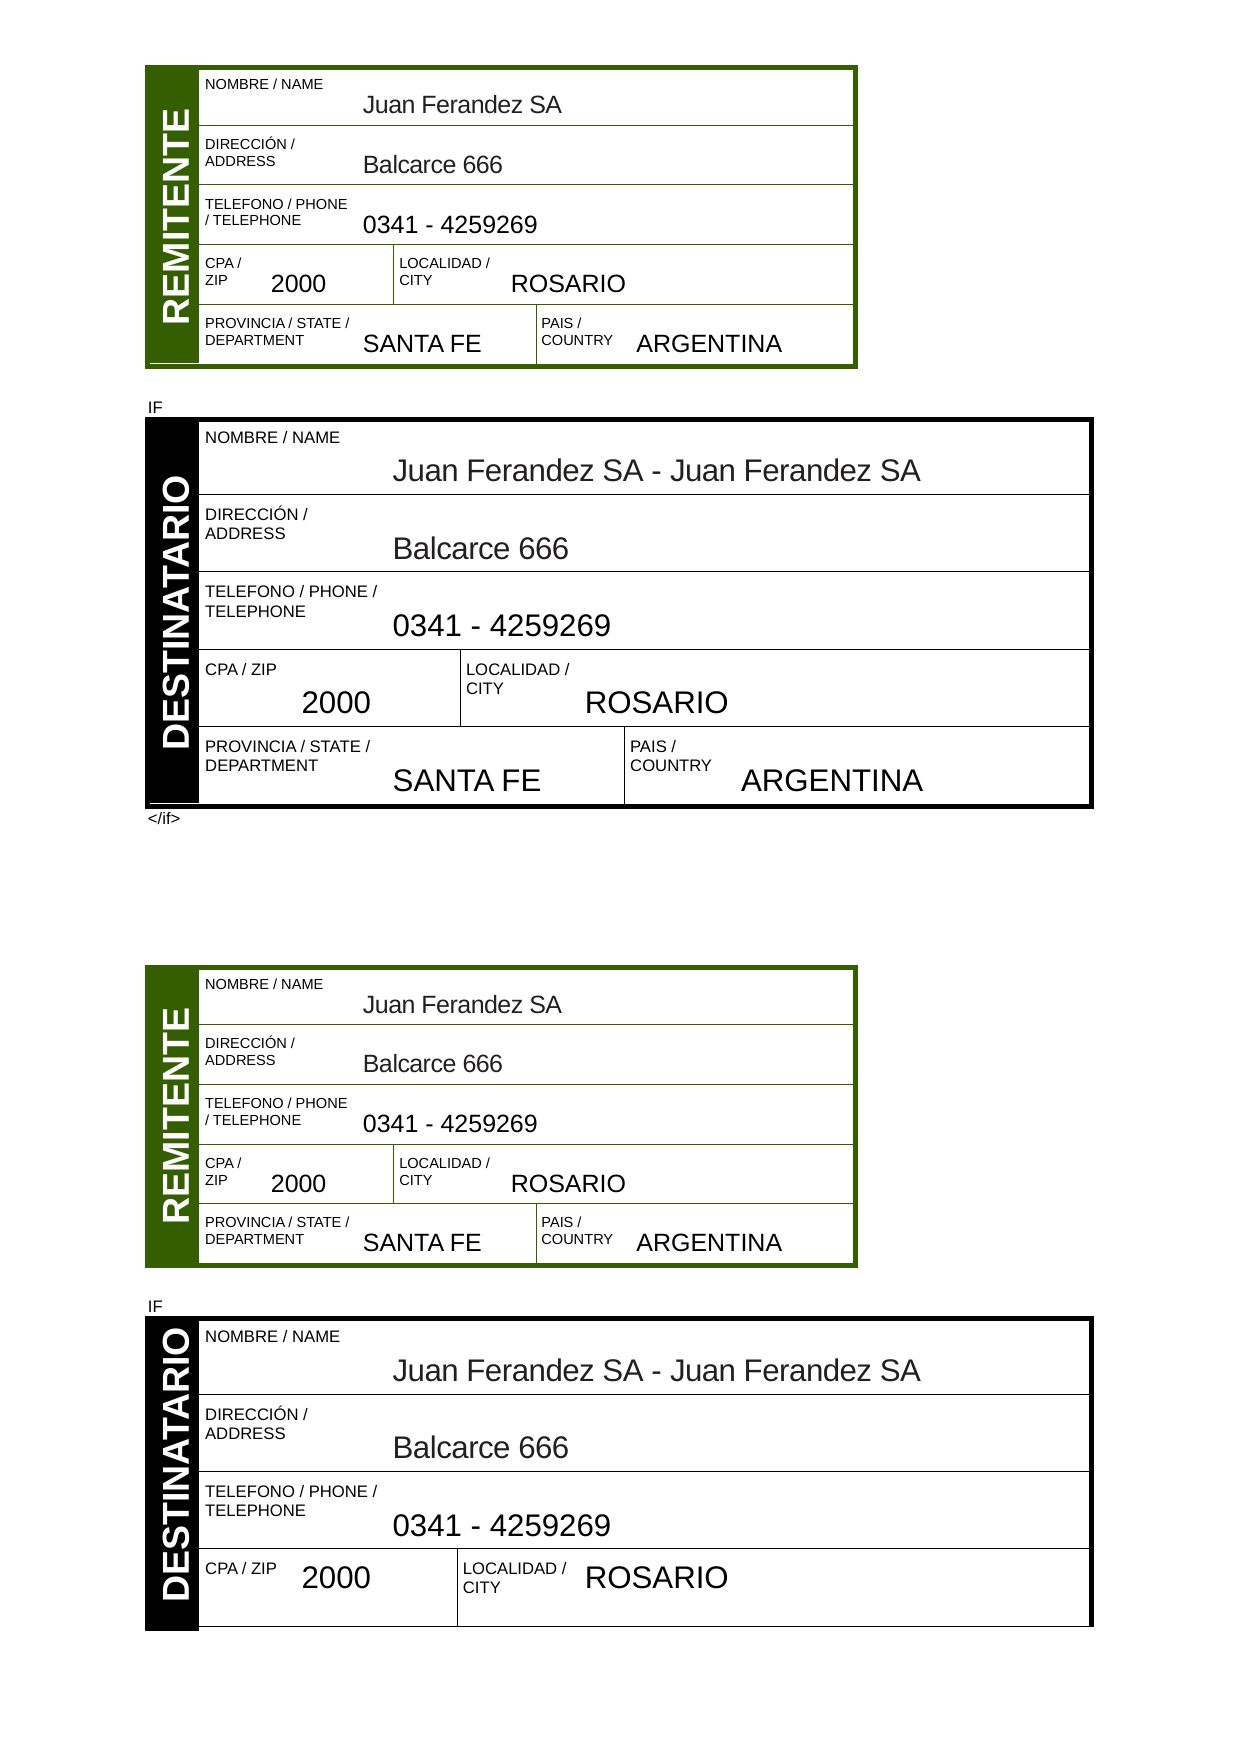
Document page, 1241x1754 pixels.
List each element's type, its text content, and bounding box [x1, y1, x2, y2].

table_cell DIRECCIÓN / ADDRESS [199, 126, 357, 184]
table_cell TELEFONO / PHONE / TELEPHONE [199, 1472, 387, 1548]
table_cell 2000 [265, 245, 393, 304]
text IF [148, 1297, 1093, 1316]
table_cell LOCALIDAD / CITY [461, 650, 579, 726]
table_cell DIRECCIÓN / ADDRESS [199, 1025, 357, 1084]
table_cell 0341 - 4259269 [387, 572, 1089, 649]
text </if> [148, 809, 1093, 828]
table_cell CPA / ZIP [199, 650, 296, 726]
table_cell LOCALIDAD / CITY [458, 1549, 579, 1626]
table_cell Balcarce 666 [357, 1025, 853, 1084]
table_cell DIRECCIÓN / ADDRESS [199, 495, 387, 571]
table_cell DIRECCIÓN / ADDRESS [199, 1395, 387, 1471]
table_header NOMBRE / NAME [199, 970, 357, 1024]
table_header Juan Ferandez SA [357, 970, 853, 1024]
table_cell ROSARIO [579, 650, 1089, 726]
table_cell ARGENTINA [630, 1204, 853, 1263]
table_cell PROVINCIA / STATE / DEPARTMENT [199, 727, 387, 803]
table_cell CPA / ZIP [199, 1145, 265, 1203]
table_cell Balcarce 666 [357, 126, 853, 184]
table_cell CPA / ZIP [199, 245, 265, 304]
table_cell 2000 [296, 1549, 457, 1626]
table_cell 0341 - 4259269 [387, 1472, 1089, 1548]
table_cell Balcarce 666 [387, 495, 1089, 571]
table_cell Balcarce 666 [387, 1395, 1089, 1471]
table_header Juan Ferandez SA - Juan Ferandez SA [387, 422, 1089, 494]
table_cell ROSARIO [505, 245, 853, 304]
table_cell PAIS / COUNTRY [537, 1204, 630, 1263]
table_cell SANTA FE [357, 305, 536, 363]
table_header REMITENTE [150, 970, 199, 1263]
table_header Juan Ferandez SA [357, 70, 853, 125]
table_cell 2000 [296, 650, 460, 726]
table_cell SANTA FE [357, 1204, 536, 1263]
table_header NOMBRE / NAME [199, 422, 387, 494]
table_header DESTINATARIO [150, 1321, 199, 1626]
table_cell ARGENTINA [630, 305, 853, 363]
table_cell ROSARIO [505, 1145, 853, 1203]
table_cell LOCALIDAD / CITY [394, 1145, 505, 1203]
table_cell 0341 - 4259269 [357, 1085, 853, 1143]
table_cell PROVINCIA / STATE / DEPARTMENT [199, 1204, 357, 1263]
text IF [148, 397, 1093, 417]
table_cell LOCALIDAD / CITY [394, 245, 505, 304]
table_cell CPA / ZIP [199, 1549, 296, 1626]
table_cell TELEFONO / PHONE / TELEPHONE [199, 185, 357, 244]
table_cell TELEFONO / PHONE / TELEPHONE [199, 1085, 357, 1143]
table_cell 0341 - 4259269 [357, 185, 853, 244]
table_cell 2000 [265, 1145, 393, 1203]
table_cell PAIS / COUNTRY [625, 727, 735, 803]
table_header NOMBRE / NAME [199, 70, 357, 125]
table_cell ROSARIO [579, 1549, 1089, 1626]
table_header Juan Ferandez SA - Juan Ferandez SA [387, 1321, 1089, 1393]
table_cell PROVINCIA / STATE / DEPARTMENT [199, 305, 357, 363]
table_header REMITENTE [150, 70, 199, 363]
table_cell TELEFONO / PHONE / TELEPHONE [199, 572, 387, 649]
table_cell SANTA FE [387, 727, 624, 803]
table_cell ARGENTINA [735, 727, 1089, 803]
table_cell PAIS / COUNTRY [537, 305, 630, 363]
table_header DESTINATARIO [150, 422, 199, 803]
table_header NOMBRE / NAME [199, 1321, 387, 1393]
